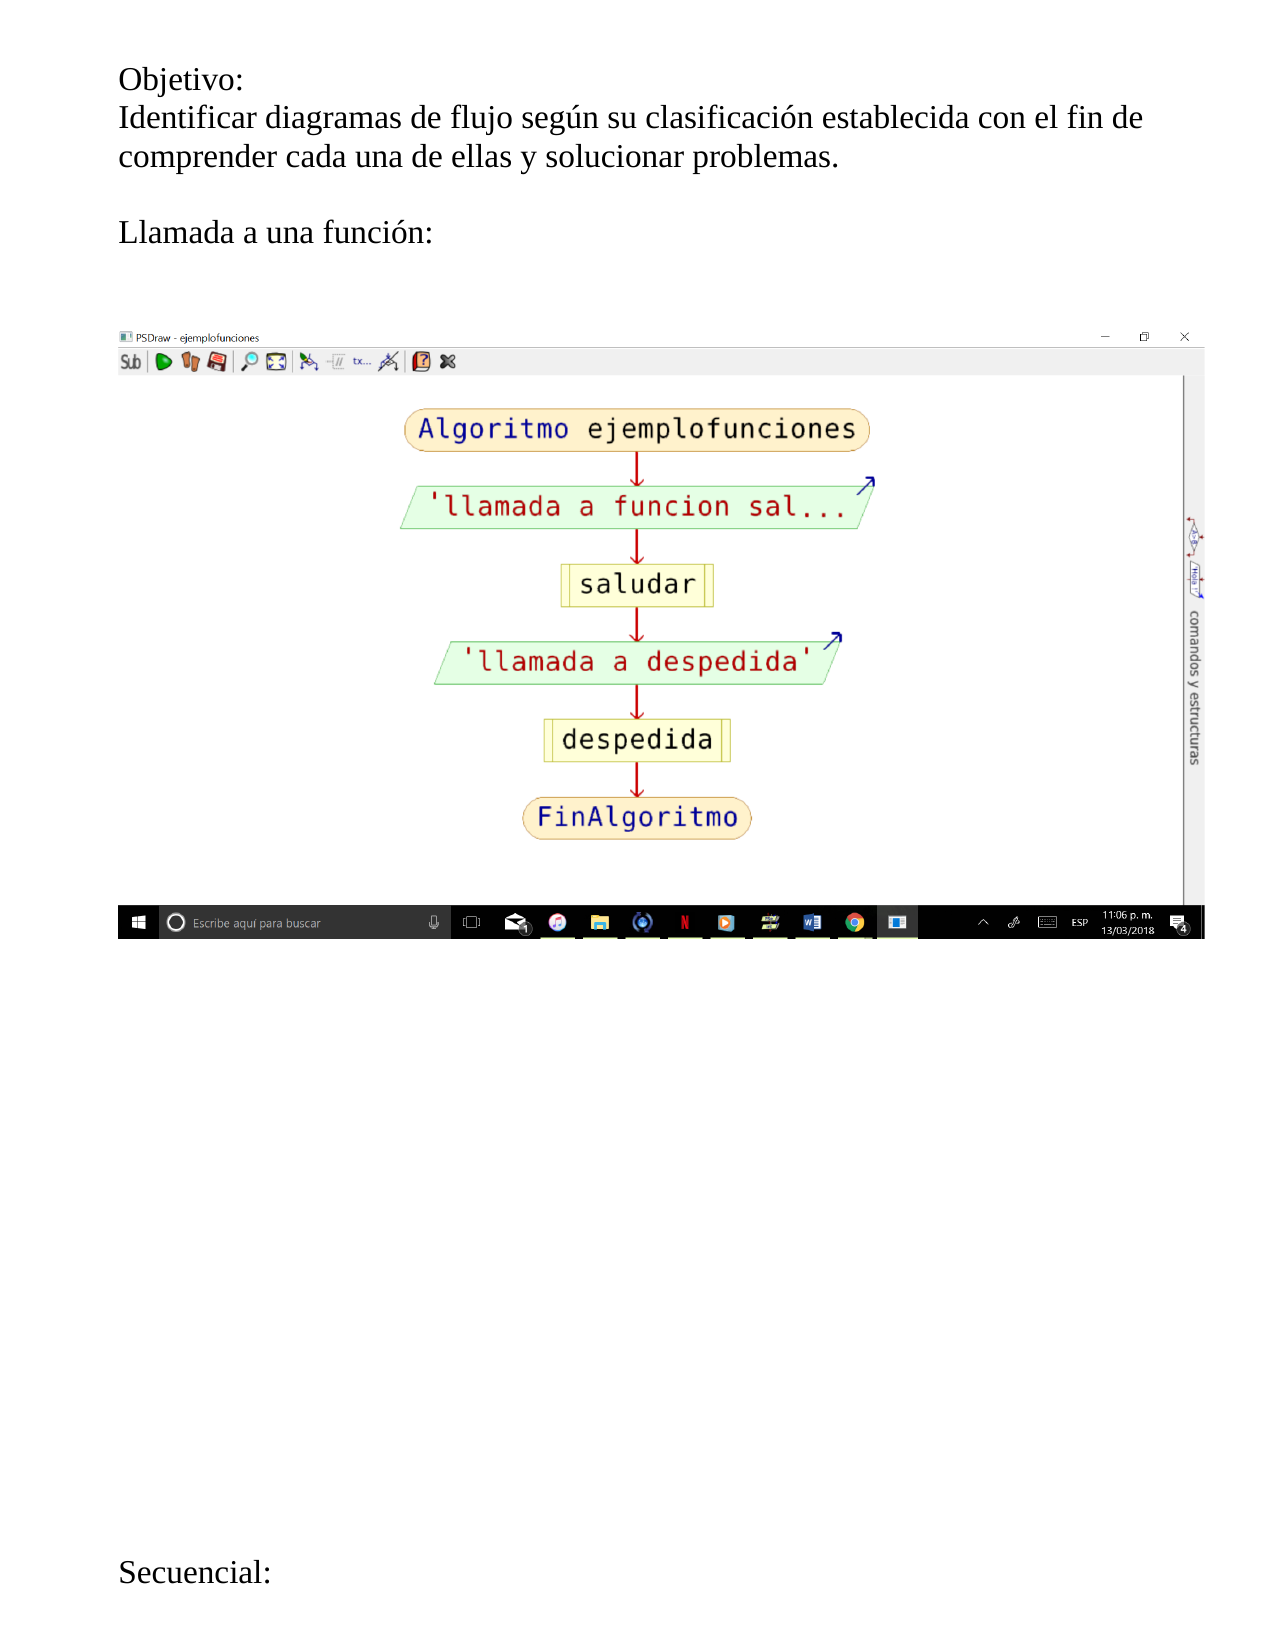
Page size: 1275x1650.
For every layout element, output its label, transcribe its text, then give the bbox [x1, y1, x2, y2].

text Secuencial: [118, 1552, 1205, 1590]
text Objetivo: [118, 59, 1205, 97]
text Identificar diagramas de flujo según su clasificación establecida con el fin de comprender cada una de ellas y solucionar problemas. [118, 97, 1205, 174]
text Llamada a una función: [118, 212, 1205, 251]
